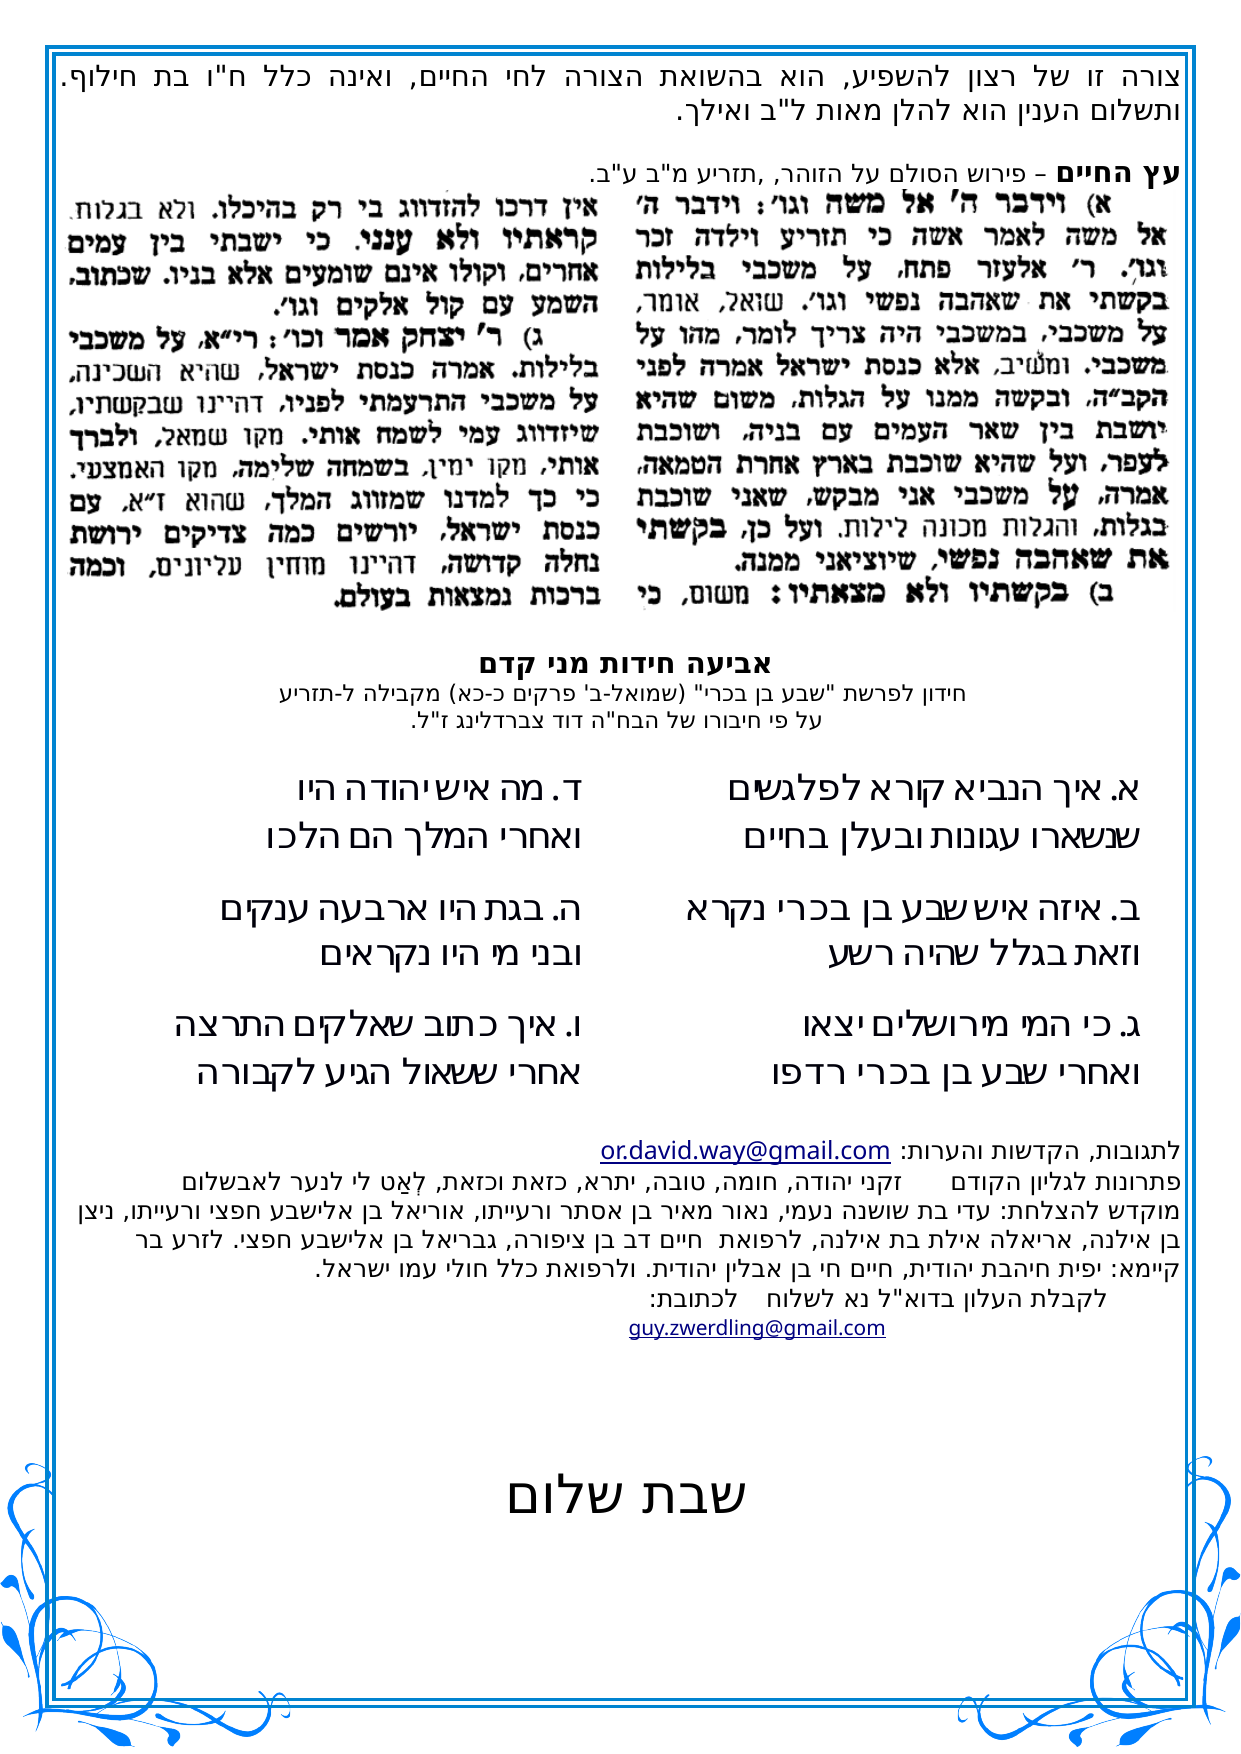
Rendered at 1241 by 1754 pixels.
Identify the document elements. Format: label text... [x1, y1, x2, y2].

list מוקדש להצלחת: עדי בת שושנה נעמי, נאור מאיר בן אסתר ורעייתו, אוריאל בן אלישבע חפצי ורעייתו, ניצן בן אילנה, אריאלה אילת בת אילנה, לרפואת חיים דב בן ציפורה, גבריאל בן אלישבע חפצי. לזרע בר קיימא: יפית חיהבת יהודית, חיים חי בן אבלין יהודית. ולרפואת כלל חולי עמו ישראל. [59, 1196, 1182, 1284]
picture [0, 1463, 291, 1747]
picture [49, 1463, 291, 1705]
list לתגובות, הקדשות והערות: or.david.way@gmail.com [59, 1133, 1182, 1167]
picture [957, 1456, 1192, 1705]
list על פי חיבורו של הבח"ה דוד צברדלינג ז"ל. [59, 707, 1182, 733]
picture [957, 1456, 1185, 1698]
picture [58, 189, 1182, 612]
list אביעה חידות מני קדם [59, 646, 1182, 680]
list צורה זו של רצון להשפיע, הוא בהשואת הצורה לחי החיים, ואינה כלל ח"ו בת חילוף. ותשלום הענין הוא להלן מאות ל"ב ואילך.‬ [59, 59, 1182, 127]
list פתרונות לגליון הקודם זקני יהודה, חומה, טובה, יתרא, כזאת וכזאת, לְאַט לי לנער לאבשלום [59, 1167, 1182, 1196]
picture [56, 1463, 291, 1698]
picture [957, 1456, 1241, 1747]
list לקבלת העלון בדוא"ל נא לשלוח לכתובת: guy.zwerdling@gmail.com [59, 1284, 1182, 1341]
text חידון לפרשת "שבע בן בכרי" (שמואל-ב' פרקים כ-כא) מקבילה ל-תזריע [59, 680, 1185, 707]
list עץ החיים – פירוש הסולם על הזוהר, ,תזריע מ"ב ע"ב. [59, 156, 1182, 189]
